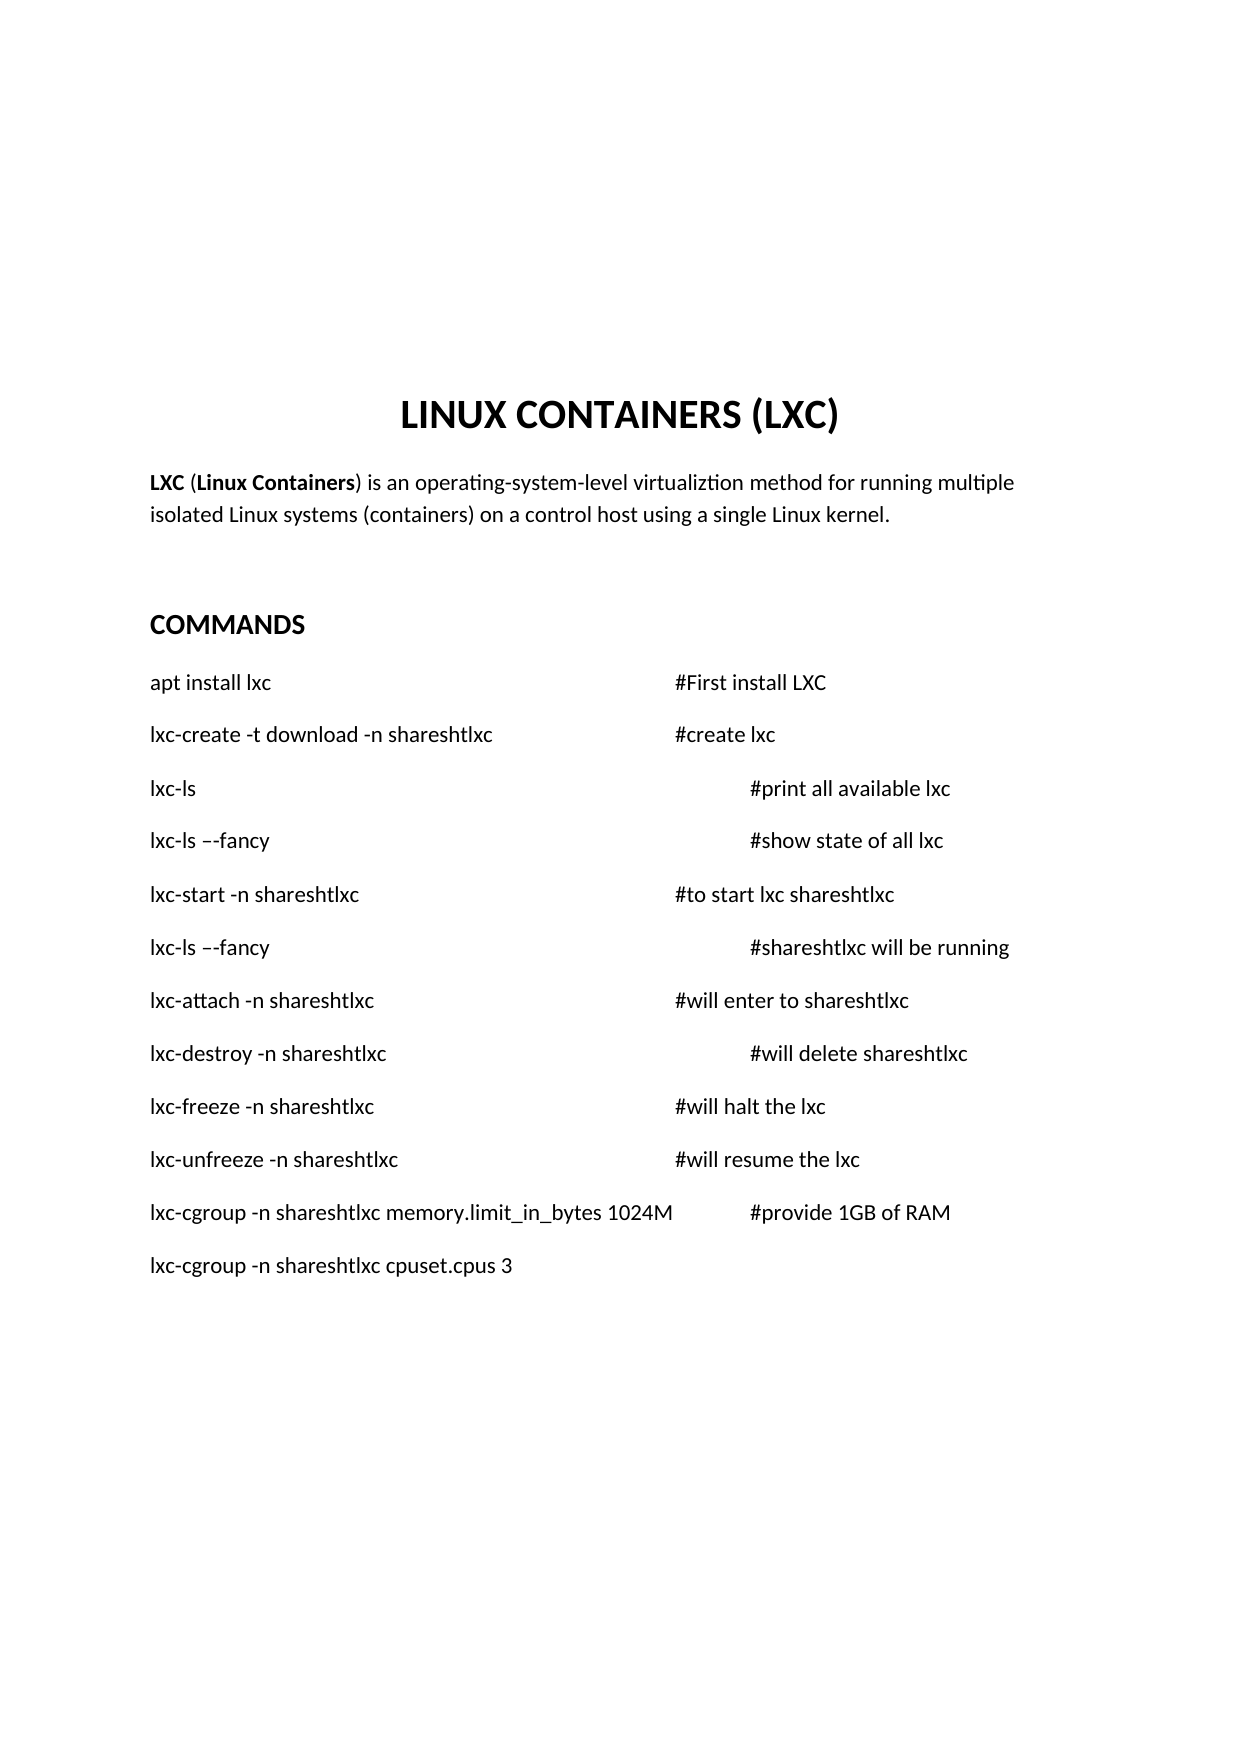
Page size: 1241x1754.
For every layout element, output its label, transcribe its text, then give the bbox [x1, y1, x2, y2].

text lxc-ls –-fancy #show state of all lxc [150, 827, 1090, 855]
text lxc-cgroup -n shareshtlxc memory.limit_in_bytes 1024M #provide 1GB of RAM [150, 1198, 1090, 1226]
text lxc-cgroup -n shareshtlxc cpuset.cpus 3 [150, 1251, 1090, 1279]
text LXC (Linux Containers) is an operating-system-level virtualiztion method for running multiple isolated Linux systems (containers) on a control host using a single Linux kernel. [150, 468, 1090, 528]
text lxc-destroy -n shareshtlxc #will delete shareshtlxc [150, 1039, 1090, 1067]
text lxc-ls #print all available lxc [150, 774, 1090, 802]
text LINUX CONTAINERS (LXC) [150, 388, 1090, 439]
text lxc-freeze -n shareshtlxc #will halt the lxc [150, 1092, 1090, 1120]
text lxc-ls –-fancy #shareshtlxc will be running [150, 933, 1090, 961]
text lxc-unfreeze -n shareshtlxc #will resume the lxc [150, 1145, 1090, 1173]
text lxc-start -n shareshtlxc #to start lxc shareshtlxc [150, 880, 1090, 908]
text lxc-create -t download -n shareshtlxc #create lxc [150, 721, 1090, 749]
text lxc-attach -n shareshtlxc #will enter to shareshtlxc [150, 986, 1090, 1014]
text COMMANDS [150, 606, 1090, 641]
text apt install lxc #First install LXC [150, 668, 1090, 696]
